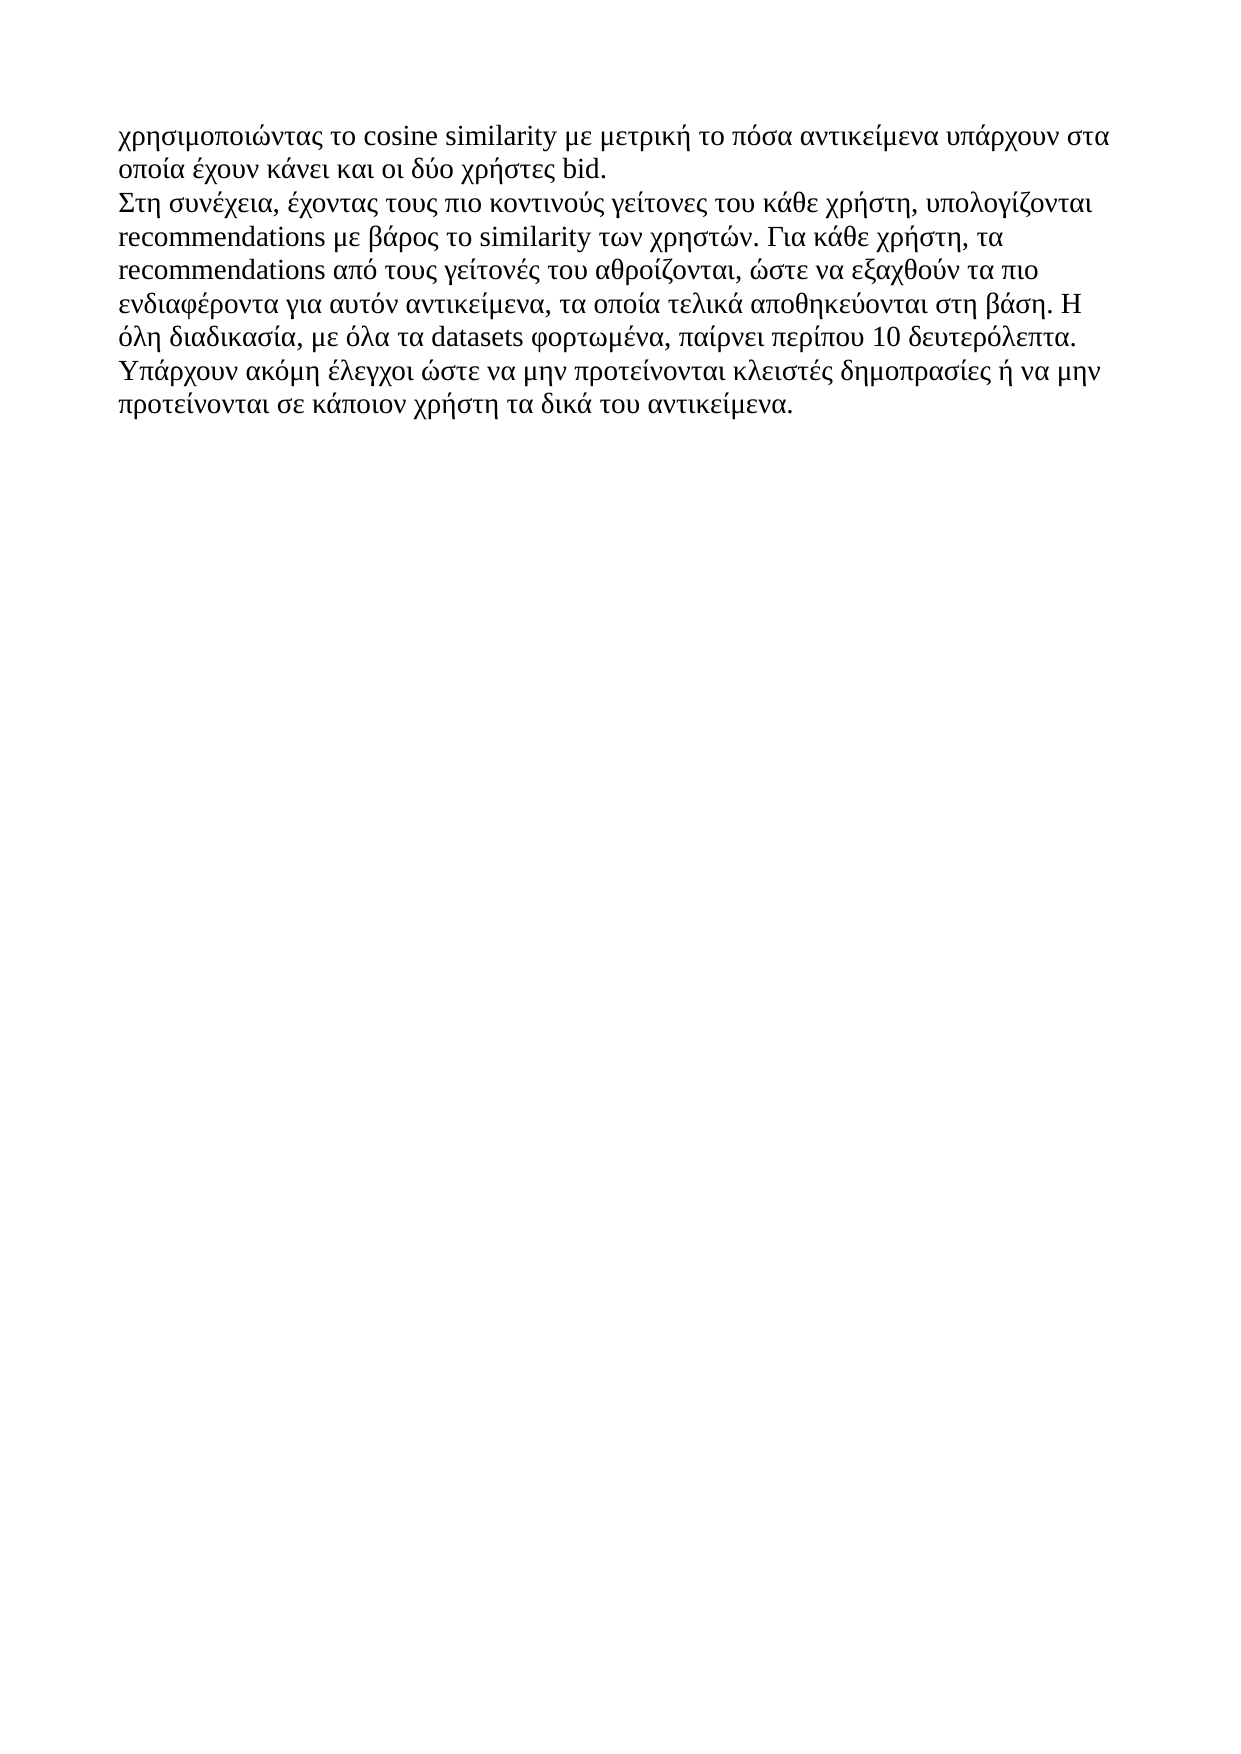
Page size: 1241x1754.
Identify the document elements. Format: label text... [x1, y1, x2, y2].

text Στη συνέχεια, έχοντας τους πιο κοντινούς γείτονες του κάθε χρήστη, υπολογίζονται recommendations με βάρος το similarity των χρηστών. Για κάθε χρήστη, τα recommendations από τους γείτονές του αθροίζονται, ώστε να εξαχθούν τα πιο ενδιαφέροντα για αυτόν αντικείμενα, τα οποία τελικά αποθηκεύονται στη βάση. Η όλη διαδικασία, με όλα τα datasets φορτωμένα, παίρνει περίπου 10 δευτερόλεπτα. [118, 185, 1122, 353]
text Υπάρχουν ακόμη έλεγχοι ώστε να μην προτείνονται κλειστές δημοπρασίες ή να μην προτείνονται σε κάποιον χρήστη τα δικά του αντικείμενα. [118, 353, 1122, 420]
text χρησιμοποιώντας το cosine similarity με μετρική το πόσα αντικείμενα υπάρχουν στα οποία έχουν κάνει και οι δύο χρήστες bid. [118, 118, 1122, 185]
